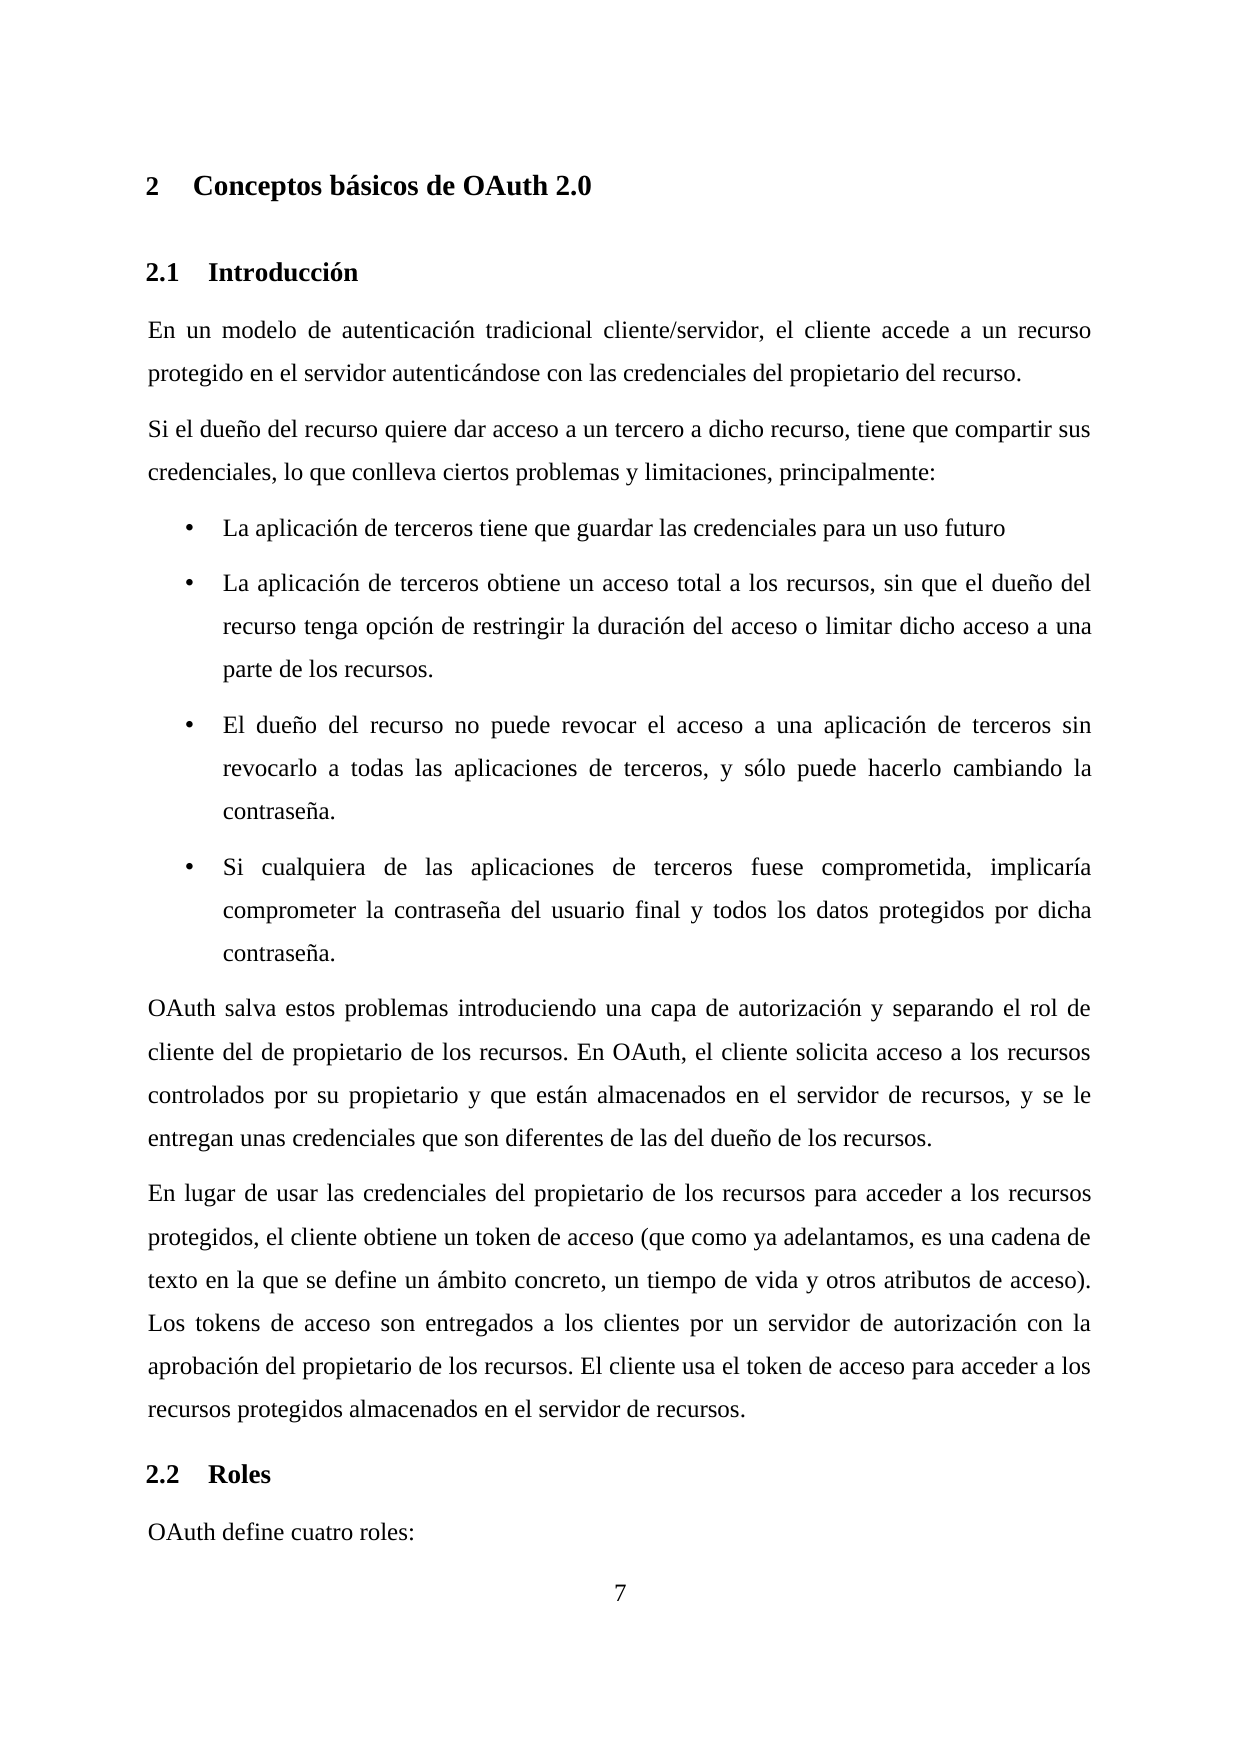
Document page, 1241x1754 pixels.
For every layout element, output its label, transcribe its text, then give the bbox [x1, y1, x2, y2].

text En un modelo de autenticación tradicional cliente/servidor, el cliente accede a un recurso protegido en el servidor autenticándose con las credenciales del propietario del recurso. [148, 315, 1093, 387]
text OAuth define cuatro roles: [148, 1517, 1093, 1546]
list La aplicación de terceros obtiene un acceso total a los recursos, sin que el dueño del recurso tenga opción de restringir la duración del acceso o limitar dicho acceso a una parte de los recursos. [185, 568, 1093, 683]
text Si el dueño del recurso quiere dar acceso a un tercero a dicho recurso, tiene que compartir sus credenciales, lo que conlleva ciertos problemas y limitaciones, principalmente: [148, 414, 1093, 486]
text OAuth salva estos problemas introduciendo una capa de autorización y separando el rol de cliente del de propietario de los recursos. En OAuth, el cliente solicita acceso a los recursos controlados por su propietario y que están almacenados en el servidor de recursos, y se le entregan unas credenciales que son diferentes de las del dueño de los recursos. [148, 993, 1093, 1152]
list Si cualquiera de las aplicaciones de terceros fuese comprometida, implicaría comprometer la contraseña del usuario final y todos los datos protegidos por dicha contraseña. [185, 852, 1093, 967]
list El dueño del recurso no puede revocar el acceso a una aplicación de terceros sin revocarlo a todas las aplicaciones de terceros, y sólo puede hacerlo cambiando la contraseña. [185, 710, 1093, 825]
text En lugar de usar las credenciales del propietario de los recursos para acceder a los recursos protegidos, el cliente obtiene un token de acceso (que como ya adelantamos, es una cadena de texto en la que se define un ámbito concreto, un tiempo de vida y otros atributos de acceso). Los tokens de acceso son entregados a los clientes por un servidor de autorización con la aprobación del propietario de los recursos. El cliente usa el token de acceso para acceder a los recursos protegidos almacenados en el servidor de recursos. [148, 1178, 1093, 1423]
list La aplicación de terceros tiene que guardar las credenciales para un uso futuro [185, 513, 1093, 541]
subtitle Roles [139, 1458, 1093, 1489]
subtitle Conceptos básicos de OAuth 2.0 [139, 168, 1093, 202]
subtitle Introducción [139, 256, 1093, 287]
